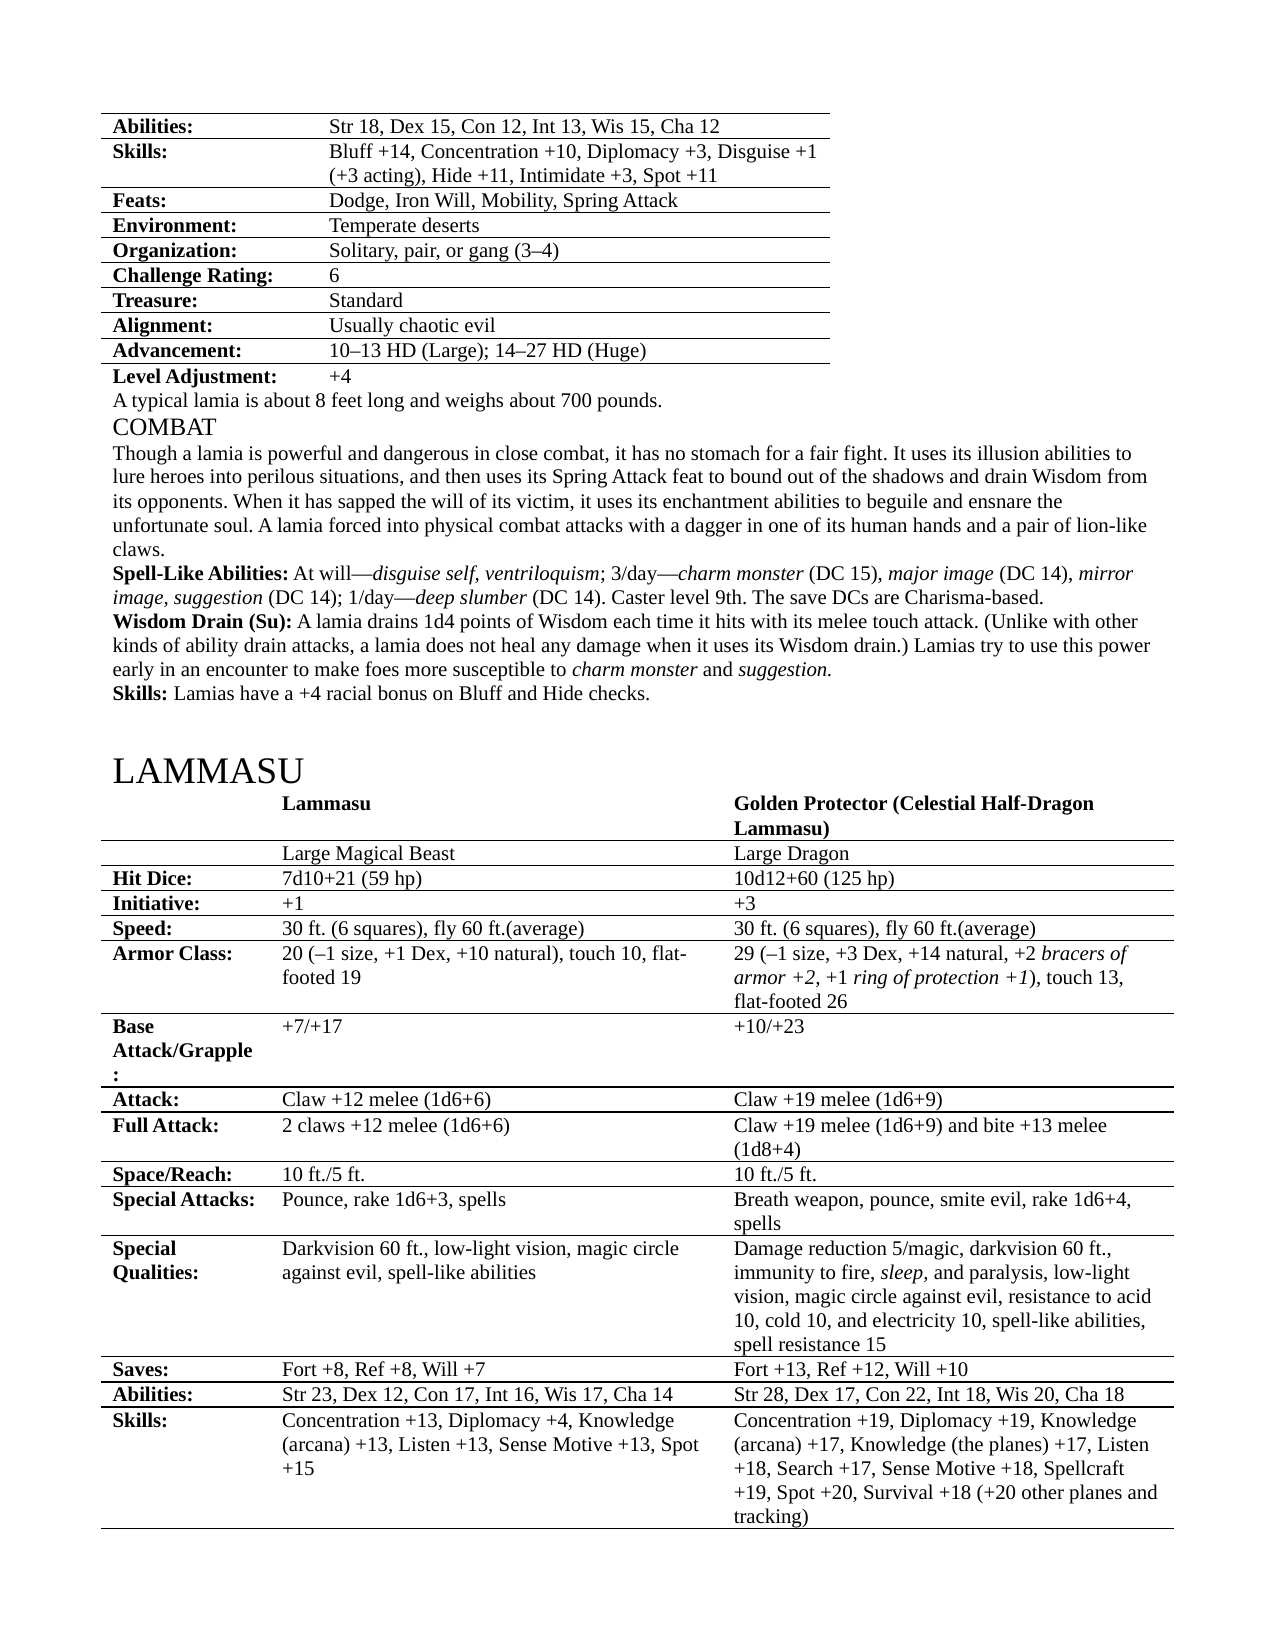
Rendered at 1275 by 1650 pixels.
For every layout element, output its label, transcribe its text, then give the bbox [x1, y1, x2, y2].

table_header Lammasu [271, 791, 722, 839]
table_cell +7/+17 [271, 1014, 722, 1086]
table_cell 2 claws +12 melee (1d6+6) [271, 1113, 722, 1161]
table_cell 10 ft./5 ft. [722, 1162, 1174, 1186]
table_cell Initiative: [101, 891, 271, 915]
table_cell [101, 841, 271, 864]
table_cell Special Attacks: [101, 1187, 271, 1235]
table_cell Fort +13, Ref +12, Will +10 [722, 1357, 1174, 1381]
table_cell Full Attack: [101, 1113, 271, 1161]
table_cell +10/+23 [722, 1014, 1174, 1086]
subtitle LAMMASU [112, 748, 1162, 791]
table_cell Base Attack/Grapple: [101, 1014, 271, 1086]
table_cell Challenge Rating: [101, 263, 318, 287]
table_cell Treasure: [101, 288, 318, 312]
table_cell +3 [722, 891, 1174, 915]
table_cell 29 (–1 size, +3 Dex, +14 natural, +2 bracers of armor +2, +1 ring of protection +1), touch 13, flat-footed 26 [722, 941, 1174, 1013]
table_cell Advancement: [101, 339, 318, 362]
table_cell Armor Class: [101, 941, 271, 1013]
table_cell +1 [271, 891, 722, 915]
table_cell Darkvision 60 ft., low-light vision, magic circle against evil, spell-like abilities [271, 1236, 722, 1356]
table_cell Hit Dice: [101, 866, 271, 890]
table_cell Organization: [101, 238, 318, 262]
table_cell Concentration +13, Diplomacy +4, Knowledge (arcana) +13, Listen +13, Sense Motive +13, Spot +15 [271, 1408, 722, 1528]
table_cell Bluff +14, Concentration +10, Diplomacy +3, Disguise +1 (+3 acting), Hide +11, Intimidate +3, Spot +11 [318, 139, 830, 187]
table_cell 10 ft./5 ft. [271, 1162, 722, 1186]
table_cell Str 18, Dex 15, Con 12, Int 13, Wis 15, Cha 12 [318, 114, 830, 138]
table_cell Attack: [101, 1088, 271, 1111]
table_cell Solitary, pair, or gang (3–4) [318, 238, 830, 262]
table_cell Environment: [101, 213, 318, 237]
table_cell Str 23, Dex 12, Con 17, Int 16, Wis 17, Cha 14 [271, 1383, 722, 1406]
text COMBAT [112, 412, 1162, 440]
table_cell Pounce, rake 1d6+3, spells [271, 1187, 722, 1235]
table_cell +4 [318, 364, 830, 388]
table_cell 6 [318, 263, 830, 287]
table_cell Large Dragon [722, 841, 1174, 864]
table_header [101, 791, 271, 839]
table_cell Breath weapon, pounce, smite evil, rake 1d6+4, spells [722, 1187, 1174, 1235]
table_cell Abilities: [101, 1383, 271, 1406]
table_cell 20 (–1 size, +1 Dex, +10 natural), touch 10, flat-footed 19 [271, 941, 722, 1013]
table_cell Claw +12 melee (1d6+6) [271, 1088, 722, 1111]
table_cell Standard [318, 288, 830, 312]
table_cell Skills: [101, 139, 318, 187]
table_cell 10d12+60 (125 hp) [722, 866, 1174, 890]
table_cell Speed: [101, 916, 271, 940]
text Skills: Lamias have a +4 racial bonus on Bluff and Hide checks. [112, 681, 1162, 705]
table_cell 7d10+21 (59 hp) [271, 866, 722, 890]
table_cell Fort +8, Ref +8, Will +7 [271, 1357, 722, 1381]
table_cell 10–13 HD (Large); 14–27 HD (Huge) [318, 339, 830, 362]
table_cell Temperate deserts [318, 213, 830, 237]
text Spell-Like Abilities: At will—disguise self, ventriloquism; 3/day—charm monster (DC 15), major image (DC 14), mirror image, suggestion (DC 14); 1/day—deep slumber (DC 14). Caster level 9th. The save DCs are Charisma-based. [112, 561, 1162, 609]
table_cell Usually chaotic evil [318, 313, 830, 337]
table_cell Damage reduction 5/magic, darkvision 60 ft., immunity to fire, sleep, and paralysis, low-light vision, magic circle against evil, resistance to acid 10, cold 10, and electricity 10, spell-like abilities, spell resistance 15 [722, 1236, 1174, 1356]
table_header Golden Protector (Celestial Half-Dragon Lammasu) [722, 791, 1174, 839]
text Wisdom Drain (Su): A lamia drains 1d4 points of Wisdom each time it hits with its melee touch attack. (Unlike with other kinds of ability drain attacks, a lamia does not heal any damage when it uses its Wisdom drain.) Lamias try to use this power early in an encounter to make foes more susceptible to charm monster and suggestion. [112, 609, 1162, 681]
text Though a lamia is powerful and dangerous in close combat, it has no stomach for a fair fight. It uses its illusion abilities to lure heroes into perilous situations, and then uses its Spring Attack feat to bound out of the shadows and drain Wisdom from its opponents. When it has sapped the will of its victim, it uses its enchantment abilities to beguile and ensnare the unfortunate soul. A lamia forced into physical combat attacks with a dagger in one of its human hands and a pair of lion-like claws. [112, 440, 1162, 561]
table_cell Special Qualities: [101, 1236, 271, 1356]
table_cell Alignment: [101, 313, 318, 337]
table_cell Str 28, Dex 17, Con 22, Int 18, Wis 20, Cha 18 [722, 1383, 1174, 1406]
table_cell Level Adjustment: [101, 364, 318, 388]
table_cell Claw +19 melee (1d6+9) and bite +13 melee (1d8+4) [722, 1113, 1174, 1161]
table_cell Feats: [101, 188, 318, 212]
table_cell 30 ft. (6 squares), fly 60 ft.(average) [722, 916, 1174, 940]
table_cell Skills: [101, 1408, 271, 1528]
text A typical lamia is about 8 feet long and weighs about 700 pounds. [112, 388, 1162, 412]
table_cell Abilities: [101, 114, 318, 138]
table_cell Large Magical Beast [271, 841, 722, 864]
table_cell Claw +19 melee (1d6+9) [722, 1088, 1174, 1111]
table_cell 30 ft. (6 squares), fly 60 ft.(average) [271, 916, 722, 940]
table_cell Dodge, Iron Will, Mobility, Spring Attack [318, 188, 830, 212]
table_cell Saves: [101, 1357, 271, 1381]
table_cell Space/Reach: [101, 1162, 271, 1186]
table_cell Concentration +19, Diplomacy +19, Knowledge (arcana) +17, Knowledge (the planes) +17, Listen +18, Search +17, Sense Motive +18, Spellcraft +19, Spot +20, Survival +18 (+20 other planes and tracking) [722, 1408, 1174, 1528]
